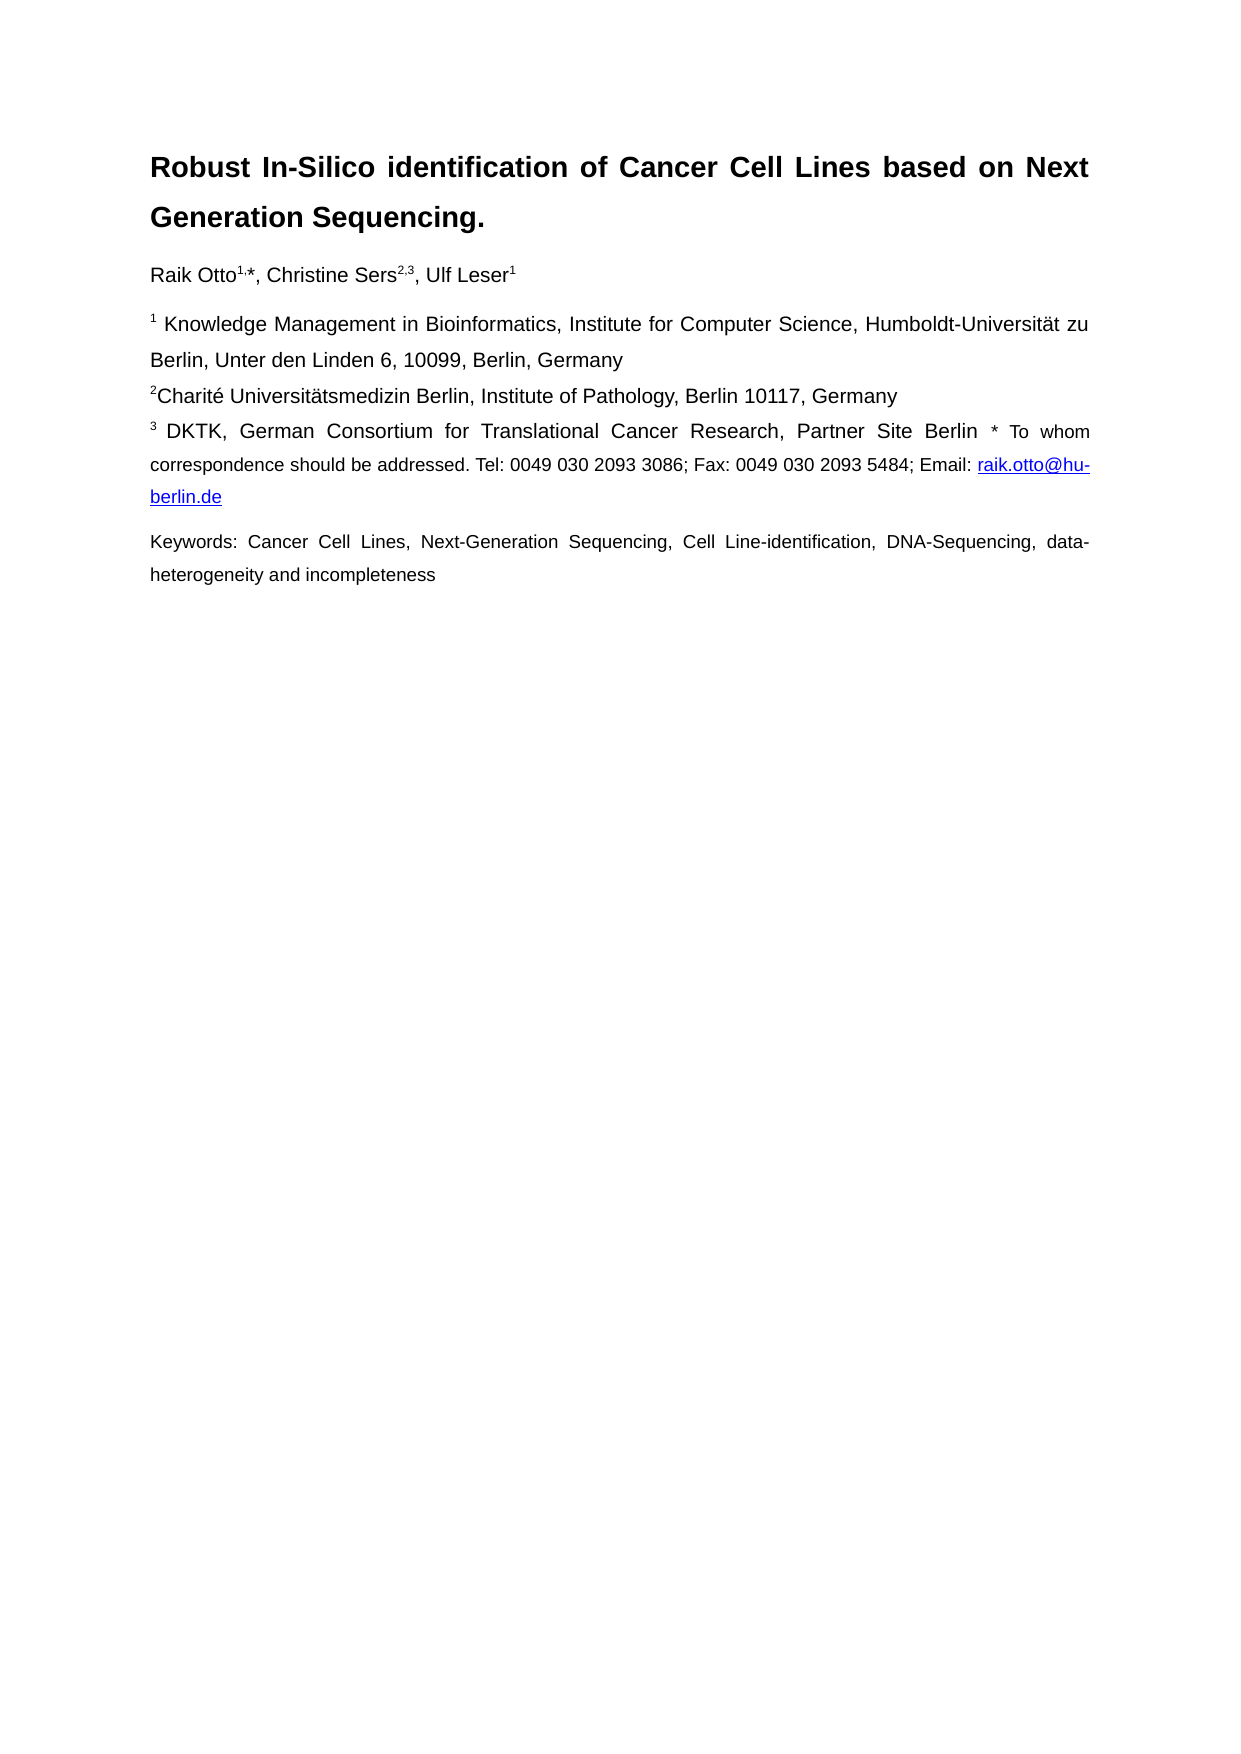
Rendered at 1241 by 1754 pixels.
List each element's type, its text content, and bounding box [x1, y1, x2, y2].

text Robust In-Silico identification of Cancer Cell Lines based on Next Generation Sequencing. [150, 150, 1090, 234]
text Raik Otto1,*, Christine Sers2,3, Ulf Leser1 [150, 263, 1090, 287]
text Keywords: Cancer Cell Lines, Next-Generation Sequencing, Cell Line-identification, DNA-Sequencing, data-heterogeneity and incompleteness [150, 531, 1090, 585]
text 3 DKTK, German Consortium for Translational Cancer Research, Partner Site Berlin * To whom correspondence should be addressed. Tel: 0049 030 2093 3086; Fax: 0049 030 2093 5484; Email: raik.otto@hu-berlin.de ­­­­­­ [150, 419, 1090, 508]
text 2Charité Universitätsmedizin Berlin, Institute of Pathology, Berlin 10117, Germany [150, 383, 1090, 407]
text 1 Knowledge Management in Bioinformatics, Institute for Computer Science, Humboldt-Universität zu Berlin, Unter den Linden 6, 10099, Berlin, Germany [150, 312, 1090, 371]
